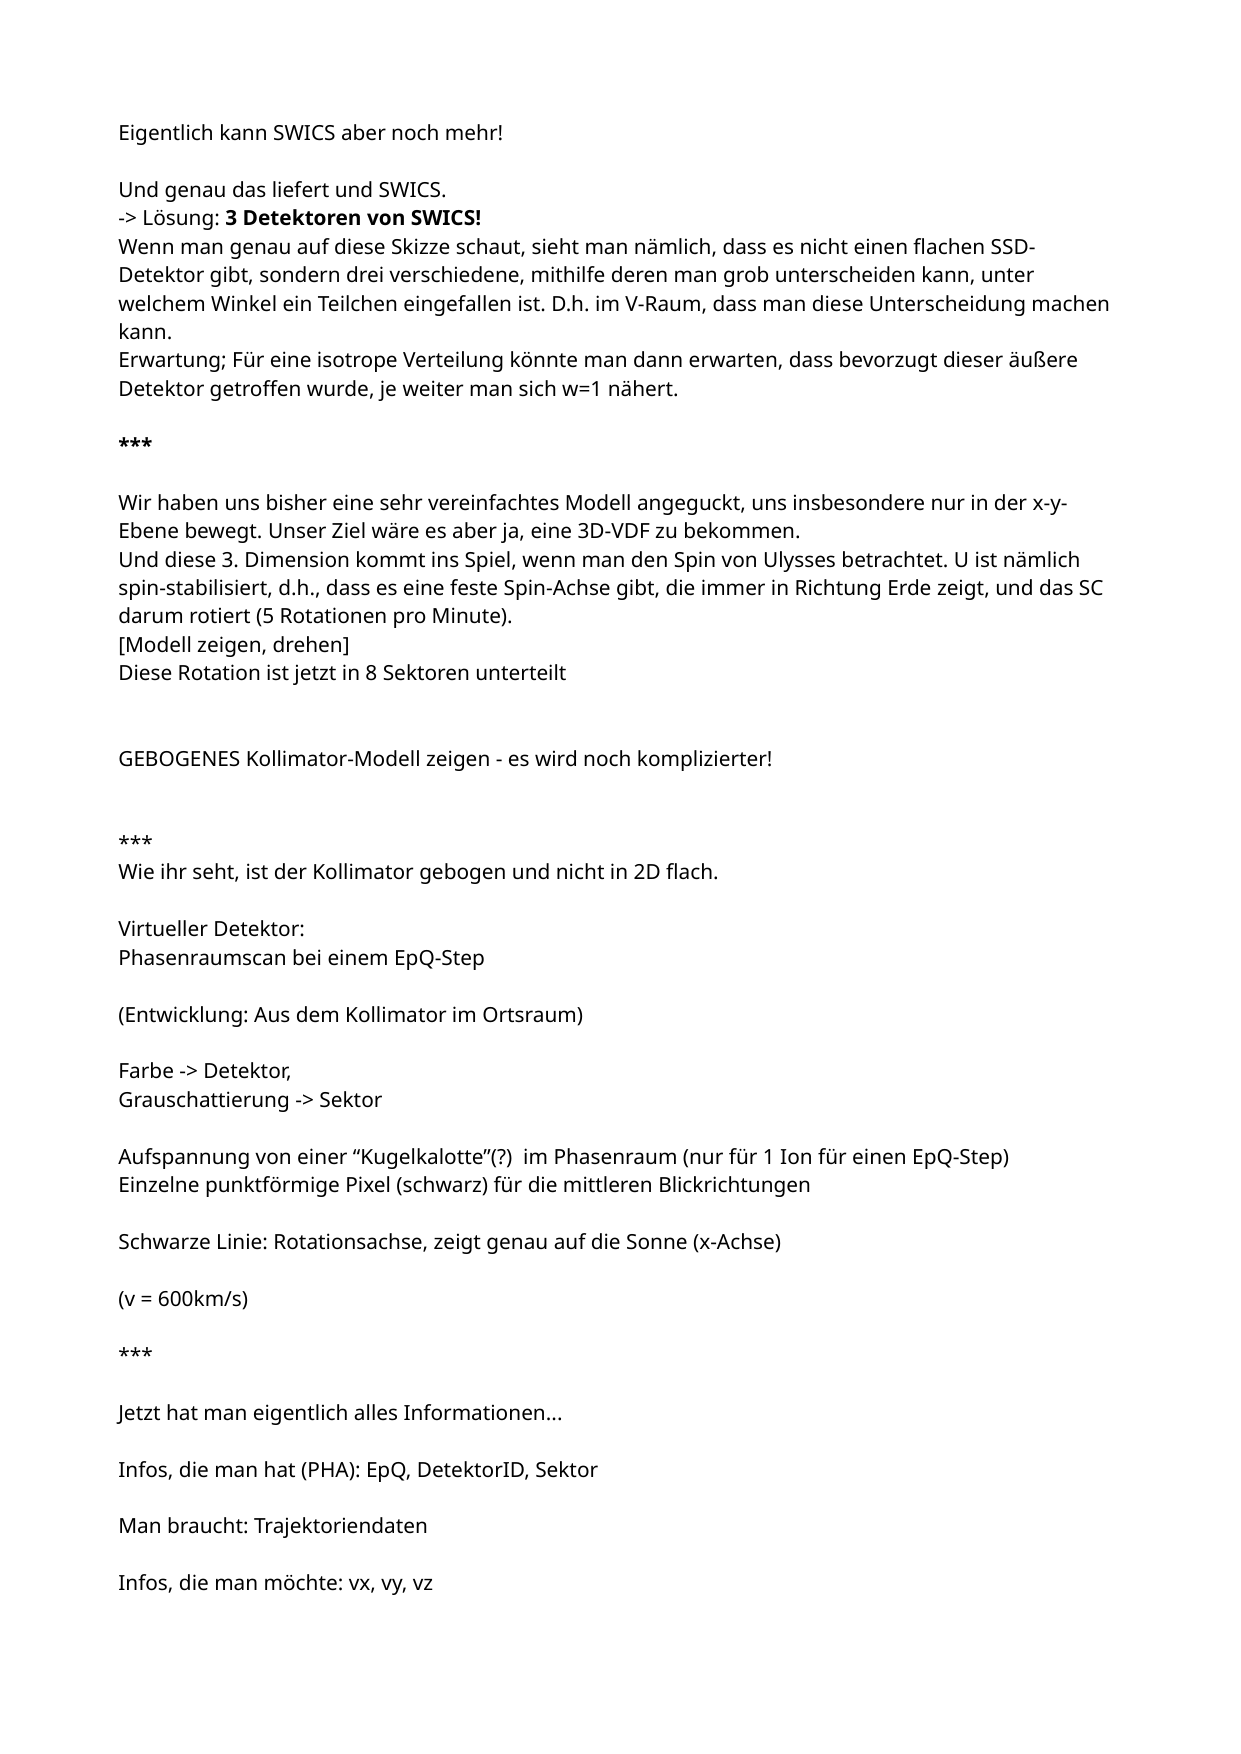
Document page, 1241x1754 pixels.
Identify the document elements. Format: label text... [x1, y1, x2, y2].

text Wie ihr seht, ist der Kollimator gebogen und nicht in 2D flach. [118, 857, 1122, 886]
text Grauschattierung -> Sektor [118, 1085, 1122, 1113]
text Virtueller Detektor: [118, 914, 1122, 943]
text Aufspannung von einer “Kugelkalotte”(?) im Phasenraum (nur für 1 Ion für einen EpQ-Step) [118, 1142, 1122, 1170]
text Jetzt hat man eigentlich alles Informationen... [118, 1398, 1122, 1426]
text Erwartung; Für eine isotrope Verteilung könnte man dann erwarten, dass bevorzugt dieser äußere Detektor getroffen wurde, je weiter man sich w=1 nähert. [118, 346, 1122, 402]
text Schwarze Linie: Rotationsachse, zeigt genau auf die Sonne (x-Achse) [118, 1227, 1122, 1256]
text *** [118, 829, 1122, 857]
text Und diese 3. Dimension kommt ins Spiel, wenn man den Spin von Ulysses betrachtet. U ist nämlich spin-stabilisiert, d.h., dass es eine feste Spin-Achse gibt, die immer in Richtung Erde zeigt, und das SC darum rotiert (5 Rotationen pro Minute). [118, 545, 1122, 630]
text -> Lösung: 3 Detektoren von SWICS! [118, 203, 1122, 232]
text Farbe -> Detektor, [118, 1057, 1122, 1085]
text Eigentlich kann SWICS aber noch mehr! [118, 118, 1122, 147]
text Diese Rotation ist jetzt in 8 Sektoren unterteilt [118, 658, 1122, 687]
text *** [118, 1341, 1122, 1369]
text Einzelne punktförmige Pixel (schwarz) für die mittleren Blickrichtungen [118, 1170, 1122, 1199]
text GEBOGENES Kollimator-Modell zeigen - es wird noch komplizierter! [118, 744, 1122, 772]
text (v = 600km/s) [118, 1284, 1122, 1312]
text [Modell zeigen, drehen] [118, 630, 1122, 658]
text Wir haben uns bisher eine sehr vereinfachtes Modell angeguckt, uns insbesondere nur in der x-y-Ebene bewegt. Unser Ziel wäre es aber ja, eine 3D-VDF zu bekommen. [118, 488, 1122, 545]
text Und genau das liefert und SWICS. [118, 175, 1122, 203]
text Wenn man genau auf diese Skizze schaut, sieht man nämlich, dass es nicht einen flachen SSD-Detektor gibt, sondern drei verschiedene, mithilfe deren man grob unterscheiden kann, unter welchem Winkel ein Teilchen eingefallen ist. D.h. im V-Raum, dass man diese Unterscheidung machen kann. [118, 232, 1122, 346]
text (Entwicklung: Aus dem Kollimator im Ortsraum) [118, 1000, 1122, 1028]
text Infos, die man möchte: vx, vy, vz [118, 1568, 1122, 1597]
text Infos, die man hat (PHA): EpQ, DetektorID, Sektor [118, 1455, 1122, 1483]
text Phasenraumscan bei einem EpQ-Step [118, 943, 1122, 971]
text *** [118, 431, 1122, 459]
text Man braucht: Trajektoriendaten [118, 1512, 1122, 1540]
